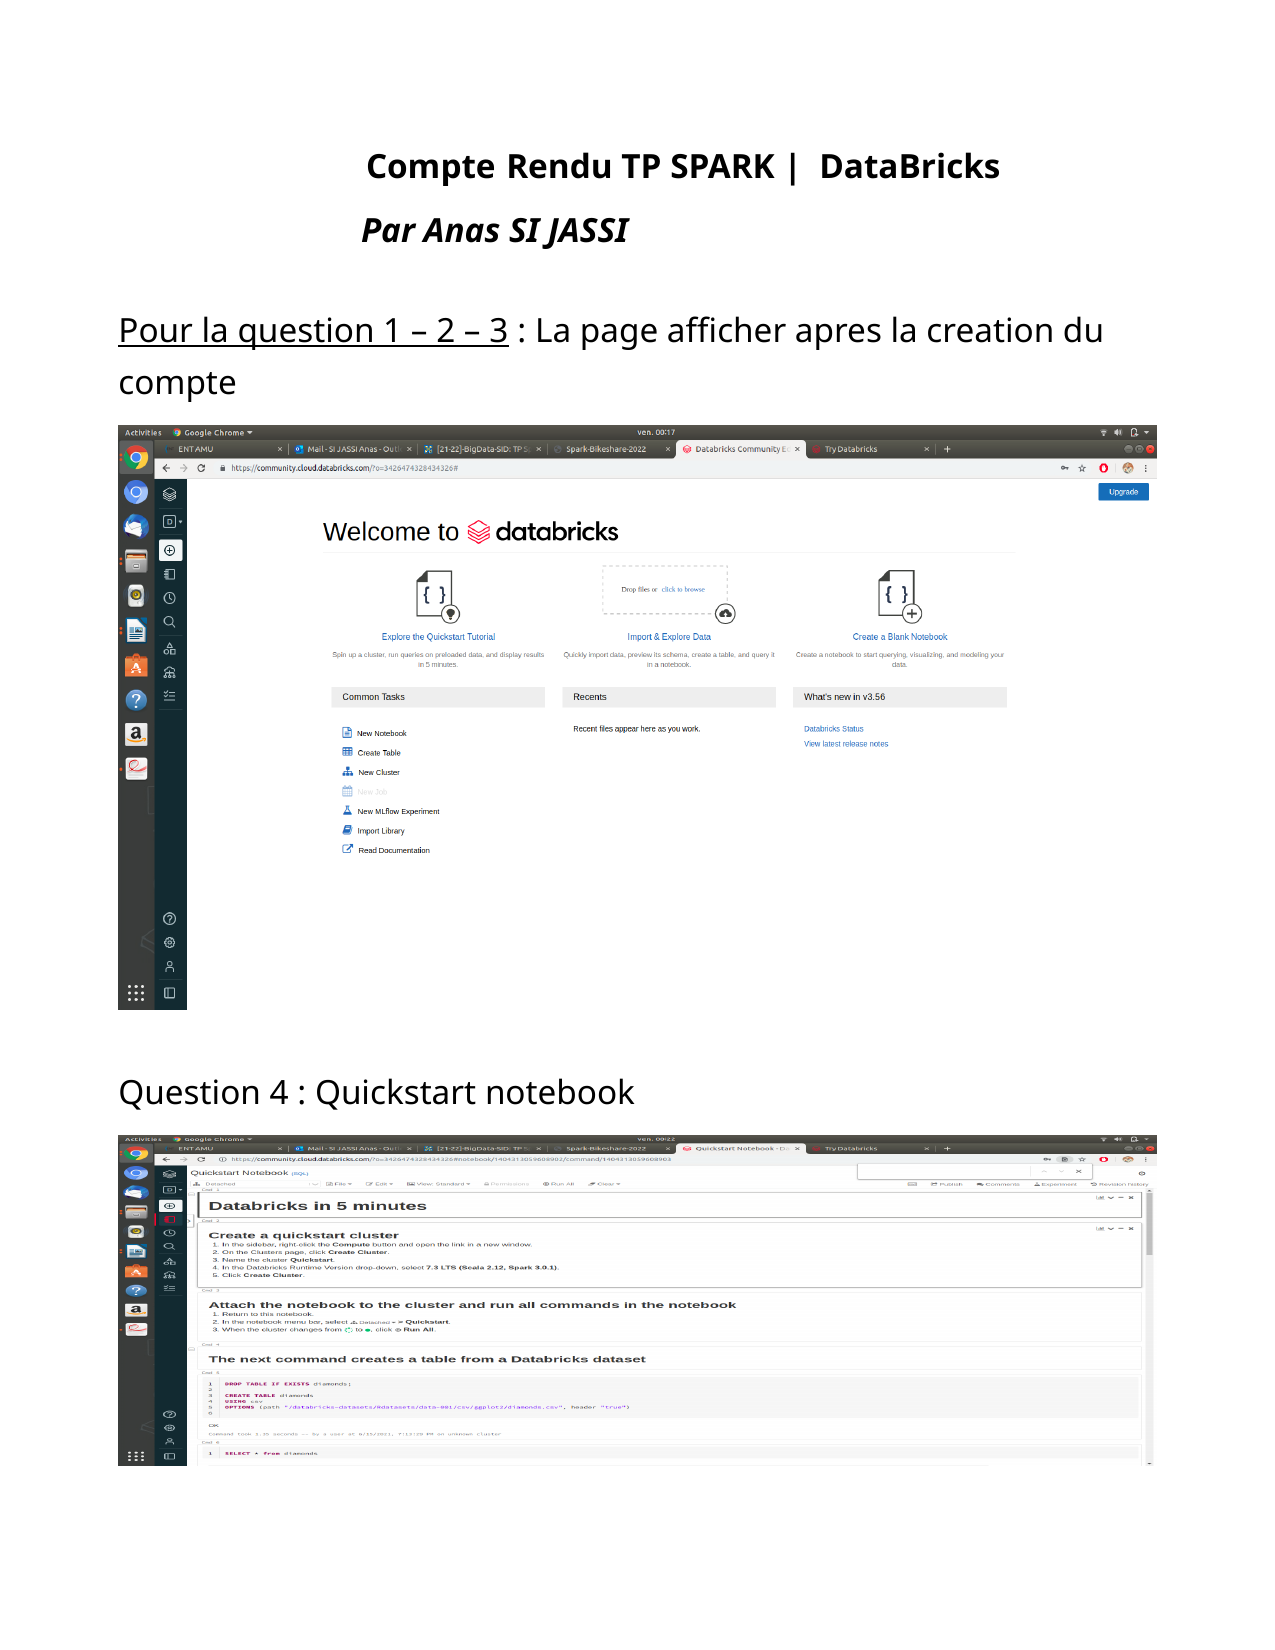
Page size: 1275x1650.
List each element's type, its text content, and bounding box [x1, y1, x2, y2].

subtitle Compte Rendu TP SPARK | DataBricks [118, 143, 1157, 188]
picture [118, 425, 1157, 1010]
picture [118, 1135, 1157, 1466]
text Question 4 : Quickstart notebook [118, 1069, 1157, 1114]
text Pour la question 1 – 2 – 3 : La page afficher apres la creation du compte [118, 307, 1157, 404]
subtitle Par Anas SI JASSI [118, 207, 1157, 253]
